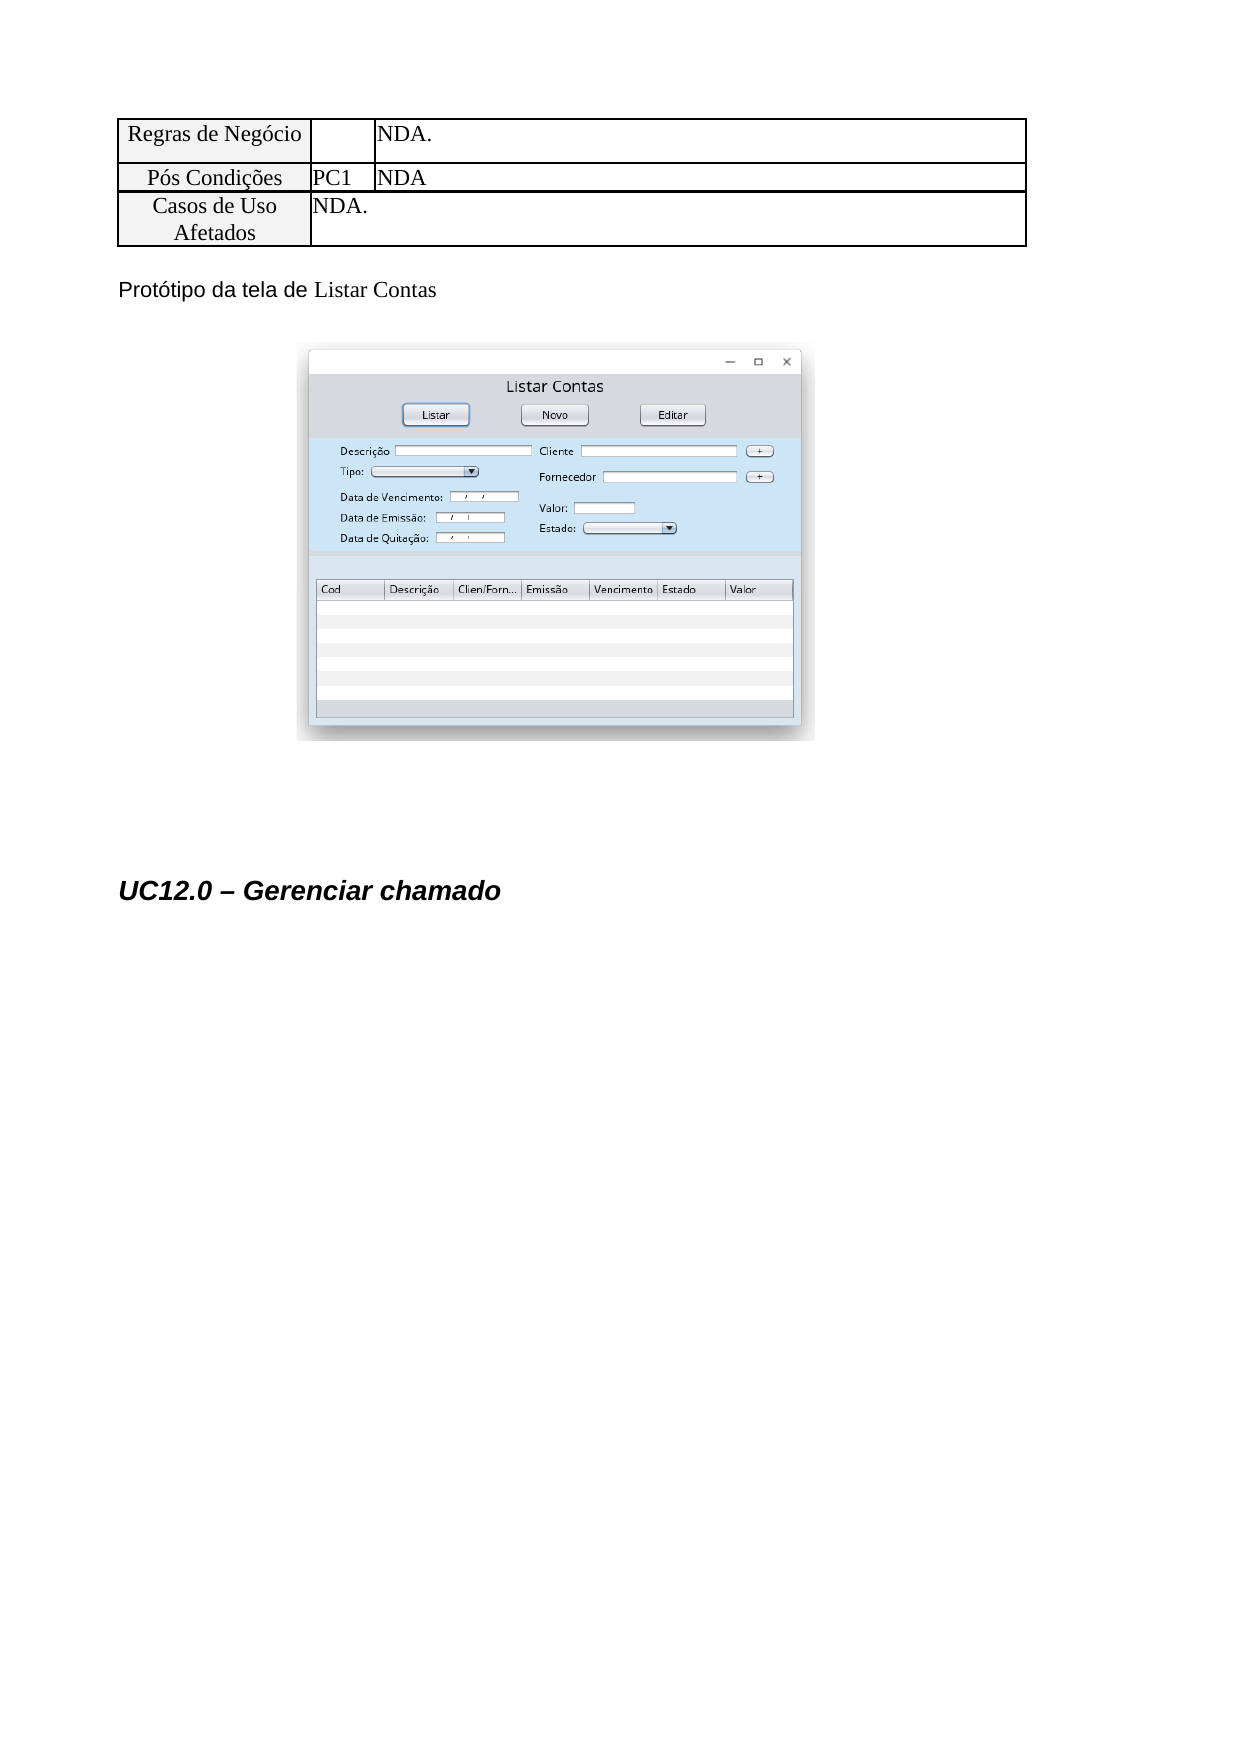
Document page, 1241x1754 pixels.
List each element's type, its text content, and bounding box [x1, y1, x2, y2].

table_cell Pós Condições [119, 164, 310, 190]
table_cell PC1 [312, 164, 374, 190]
text Protótipo da tela de Listar Contas [118, 276, 1122, 302]
table_cell Regras de Negócio [119, 120, 310, 162]
table_cell NDA. [376, 120, 1025, 162]
picture [296, 342, 815, 741]
table_cell [312, 120, 374, 162]
table_cell Casos de Uso Afetados [119, 193, 310, 245]
table_cell NDA [376, 164, 1025, 190]
subtitle UC12.0 – Gerenciar chamado [118, 874, 1122, 906]
table_cell NDA. [312, 193, 1025, 245]
